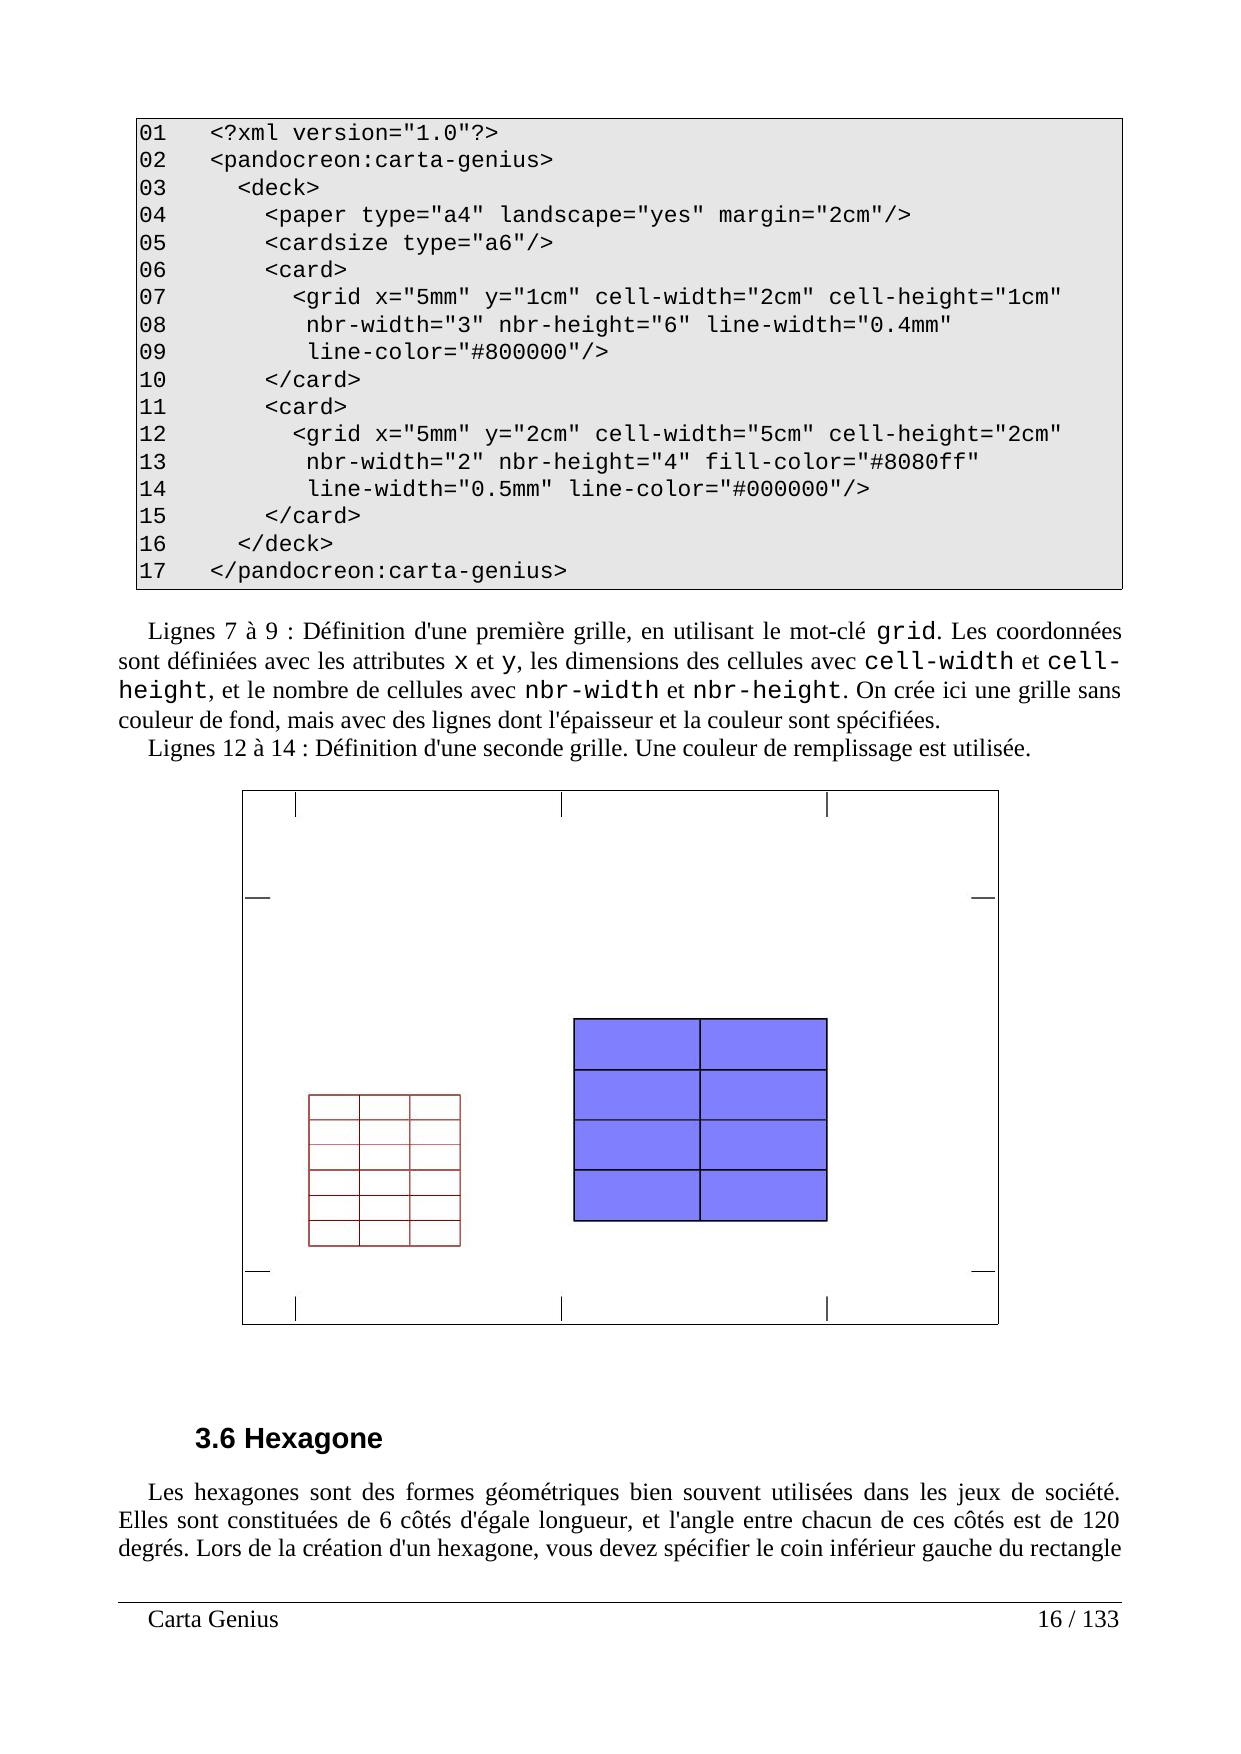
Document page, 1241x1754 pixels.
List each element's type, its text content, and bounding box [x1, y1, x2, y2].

text 14 line-width="0.5mm" line-color="#000000"/> [137, 474, 1122, 502]
text 04 <paper type="a4" landscape="yes" margin="2cm"/> [137, 200, 1122, 228]
subtitle Hexagone [195, 1422, 1122, 1454]
picture [245, 792, 995, 1321]
text 01 <?xml version="1.0"?> [137, 119, 1122, 146]
text 05 <cardsize type="a6"/> [137, 228, 1122, 255]
text 02 <pandocreon:carta-genius> [137, 146, 1122, 173]
text 11 <card> [137, 392, 1122, 419]
text 15 </card> [137, 502, 1122, 529]
text 08 nbr-width="3" nbr-height="6" line-width="0.4mm" [137, 310, 1122, 337]
text 06 <card> [137, 255, 1122, 282]
text 09 line-color="#800000"/> [137, 337, 1122, 365]
text Lignes 7 à 9 : Définition d'une première grille, en utilisant le mot-clé grid. Les coordonnées sont définiées avec les attributes x et y, les dimensions des cellules avec cell-width et cell-height, et le nombre de cellules avec nbr-width et nbr-height. On crée ici une grille sans couleur de fond, mais avec des lignes dont l'épaisseur et la couleur sont spécifiées. [118, 617, 1122, 734]
text 10 </card> [137, 365, 1122, 392]
text 13 nbr-width="2" nbr-height="4" fill-color="#8080ff" [137, 447, 1122, 474]
text 17 </pandocreon:carta-genius> [137, 556, 1122, 589]
text 12 <grid x="5mm" y="2cm" cell-width="5cm" cell-height="2cm" [137, 419, 1122, 447]
text 07 <grid x="5mm" y="1cm" cell-width="2cm" cell-height="1cm" [137, 282, 1122, 310]
text 16 </deck> [137, 529, 1122, 556]
text Les hexagones sont des formes géométriques bien souvent utilisées dans les jeux de société. Elles sont constituées de 6 côtés d'égale longueur, et l'angle entre chacun de ces côtés est de 120 degrés. Lors de la création d'un hexagone, vous devez spécifier le coin inférieur gauche du rectangle [118, 1478, 1122, 1562]
text Lignes 12 à 14 : Définition d'une seconde grille. Une couleur de remplissage est utilisée. [118, 734, 1122, 762]
text 03 <deck> [137, 173, 1122, 200]
